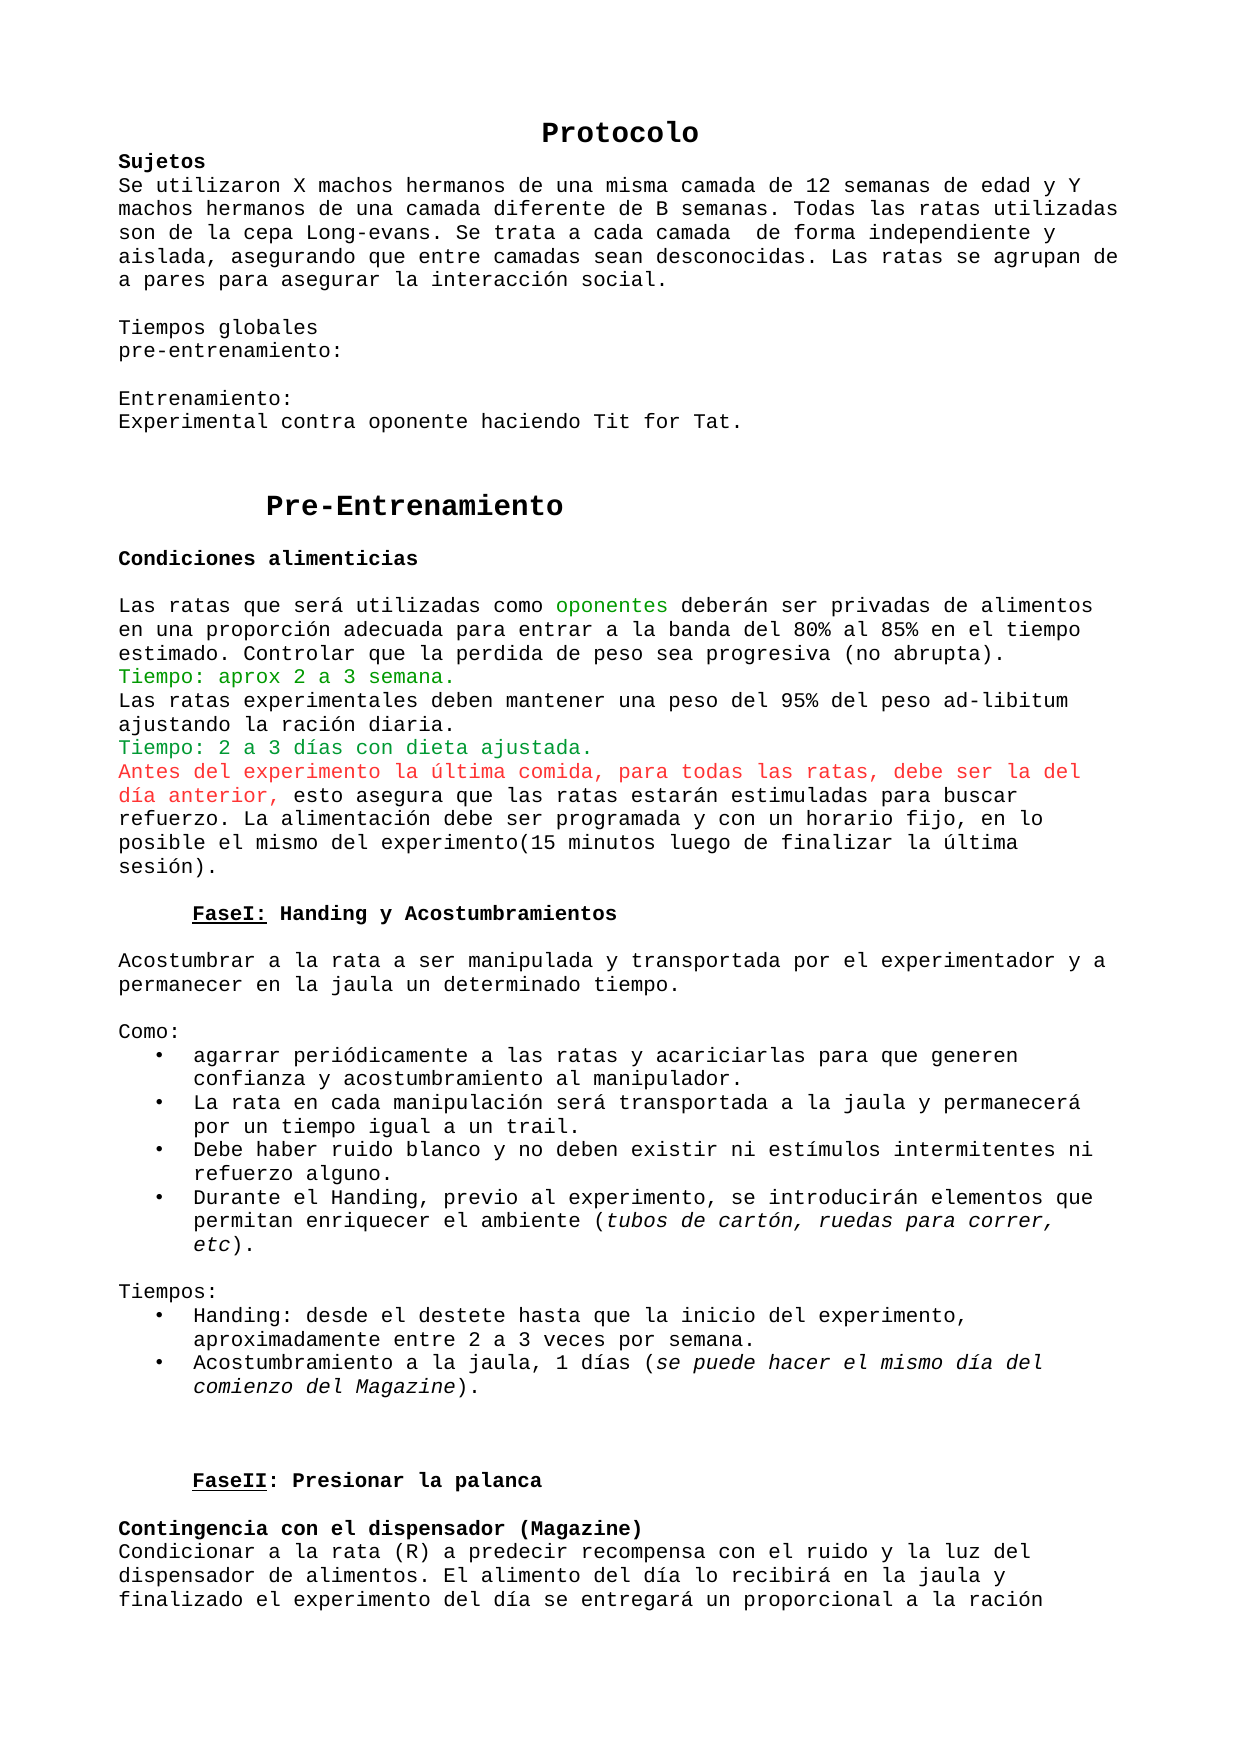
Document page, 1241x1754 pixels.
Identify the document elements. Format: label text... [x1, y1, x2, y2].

text pre-entrenamiento: [118, 340, 1122, 364]
text Tiempos: [118, 1281, 1122, 1305]
text Tiempo: aprox 2 a 3 semana. [118, 666, 1122, 690]
text Antes del experimento la última comida, para todas las ratas, debe ser la del día anterior, esto asegura que las ratas estarán estimuladas para buscar refuerzo. La alimentación debe ser programada y con un horario fijo, en lo posible el mismo del experimento(15 minutos luego de finalizar la última sesión). [118, 761, 1122, 879]
list Durante el Handing, previo al experimento, se introducirán elementos que permitan enriquecer el ambiente (tubos de cartón, ruedas para correr, etc). [156, 1187, 1122, 1258]
text Acostumbrar a la rata a ser manipulada y transportada por el experimentador y a permanecer en la jaula un determinado tiempo. [118, 950, 1122, 997]
text Tiempo: 2 a 3 días con dieta ajustada. [118, 737, 1122, 761]
text Como: [118, 1021, 1122, 1045]
text Las ratas experimentales deben mantener una peso del 95% del peso ad-libitum ajustando la ración diaria. [118, 690, 1122, 737]
text Se utilizaron X machos hermanos de una misma camada de 12 semanas de edad y Y machos hermanos de una camada diferente de B semanas. Todas las ratas utilizadas son de la cepa Long-evans. Se trata a cada camada de forma independiente y aislada, asegurando que entre camadas sean desconocidas. Las ratas se agrupan de a pares para asegurar la interacción social. [118, 175, 1122, 293]
text Protocolo [118, 118, 1122, 151]
text Condicionar a la rata (R) a predecir recompensa con el ruido y la luz del dispensador de alimentos. El alimento del día lo recibirá en la jaula y finalizado el experimento del día se entregará un proporcional a la ración [118, 1541, 1122, 1612]
text Sujetos [118, 151, 1122, 175]
text Condiciones alimenticias [118, 548, 1122, 572]
text Pre-Entrenamiento [118, 492, 1122, 524]
text Contingencia con el dispensador (Magazine) [118, 1518, 1122, 1541]
text Entrenamiento: [118, 388, 1122, 411]
text FaseI: Handing y Acostumbramientos [118, 903, 1122, 927]
list agarrar periódicamente a las ratas y acariciarlas para que generen confianza y acostumbramiento al manipulador. [156, 1045, 1122, 1092]
text FaseII: Presionar la palanca [118, 1470, 1122, 1494]
list Handing: desde el destete hasta que la inicio del experimento, aproximadamente entre 2 a 3 veces por semana. [156, 1305, 1122, 1352]
text Experimental contra oponente haciendo Tit for Tat. [118, 411, 1122, 435]
text Las ratas que será utilizadas como oponentes deberán ser privadas de alimentos en una proporción adecuada para entrar a la banda del 80% al 85% en el tiempo estimado. Controlar que la perdida de peso sea progresiva (no abrupta). [118, 596, 1122, 666]
text Tiempos globales [118, 317, 1122, 340]
list Acostumbramiento a la jaula, 1 días (se puede hacer el mismo día del comienzo del Magazine). [156, 1352, 1122, 1399]
list Debe haber ruido blanco y no deben existir ni estímulos intermitentes ni refuerzo alguno. [156, 1139, 1122, 1187]
list La rata en cada manipulación será transportada a la jaula y permanecerá por un tiempo igual a un trail. [156, 1092, 1122, 1139]
